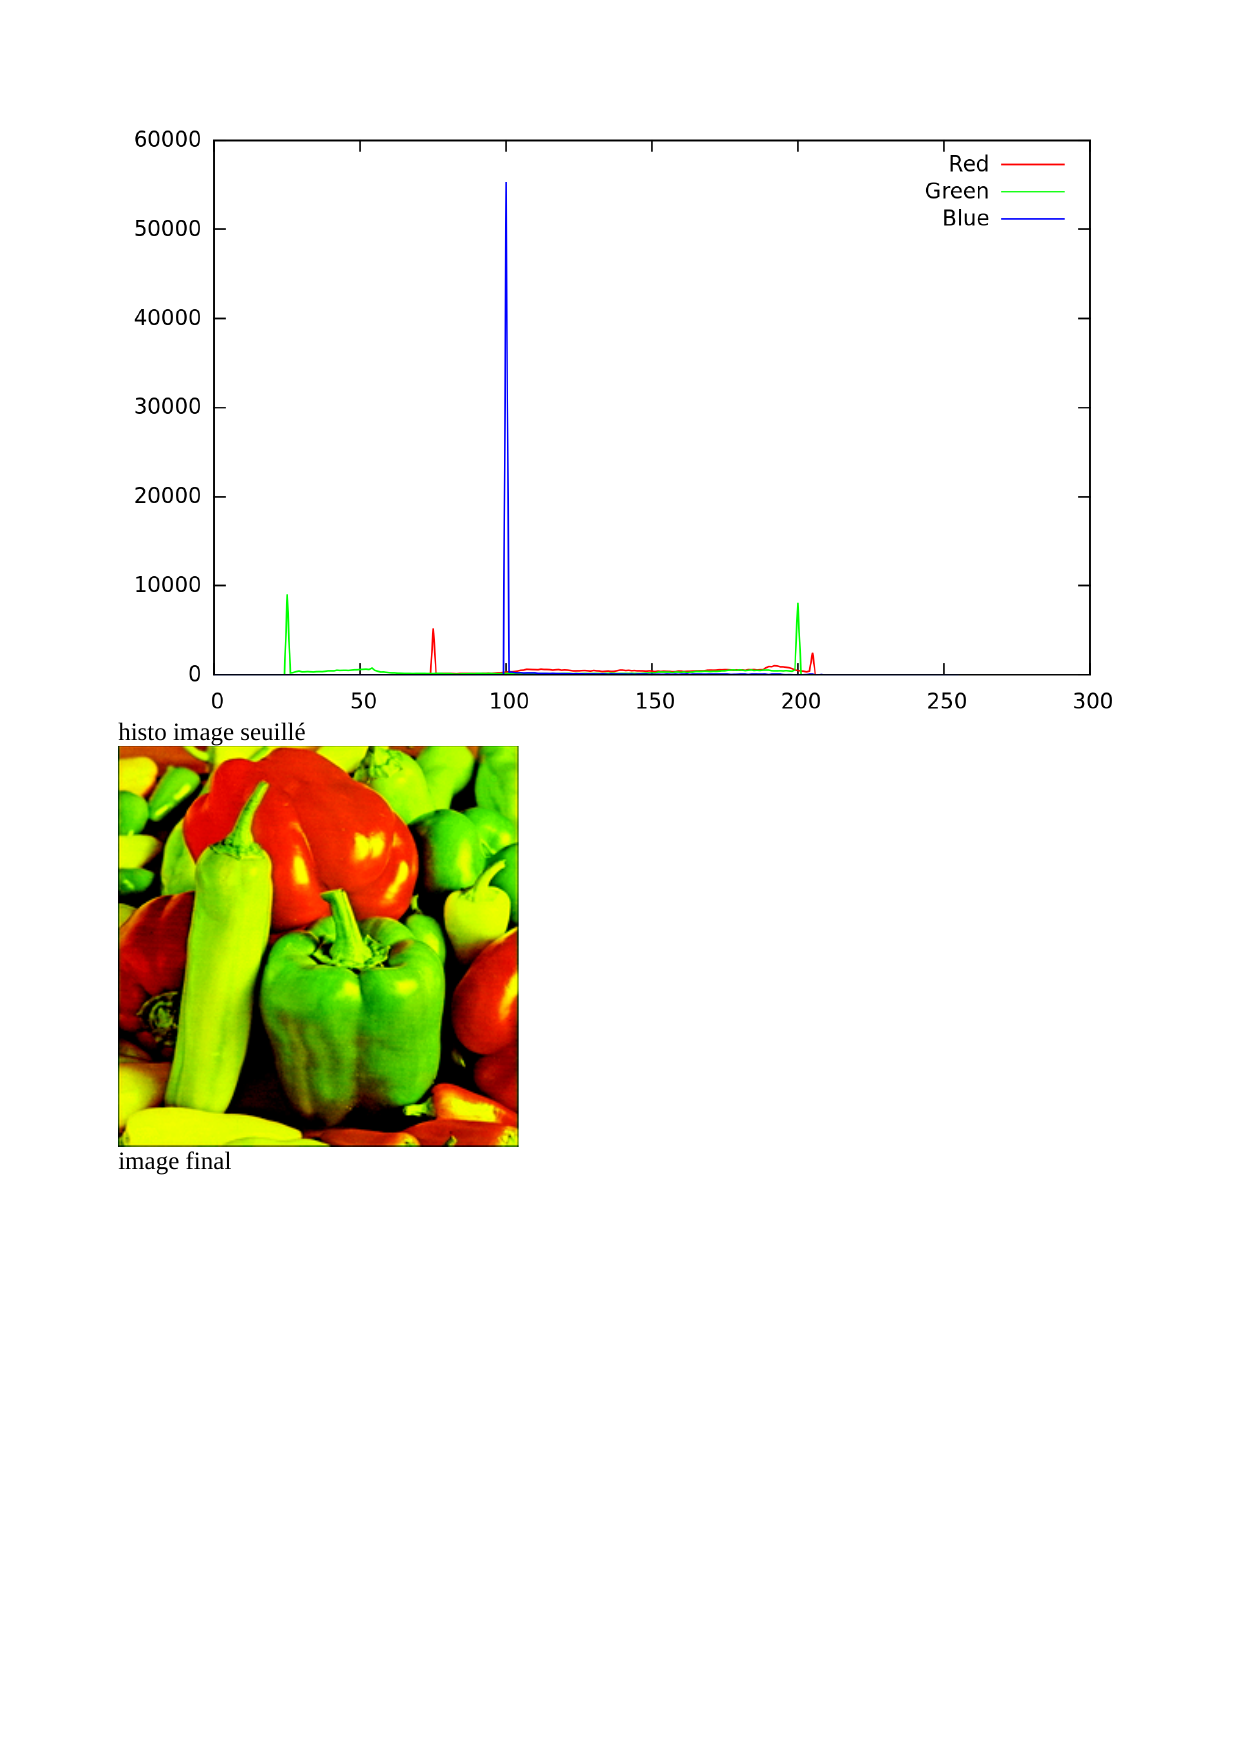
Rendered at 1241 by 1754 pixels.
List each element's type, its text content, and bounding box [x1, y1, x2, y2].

text histo image seuillé [118, 718, 1122, 746]
text image final [118, 1146, 1122, 1175]
